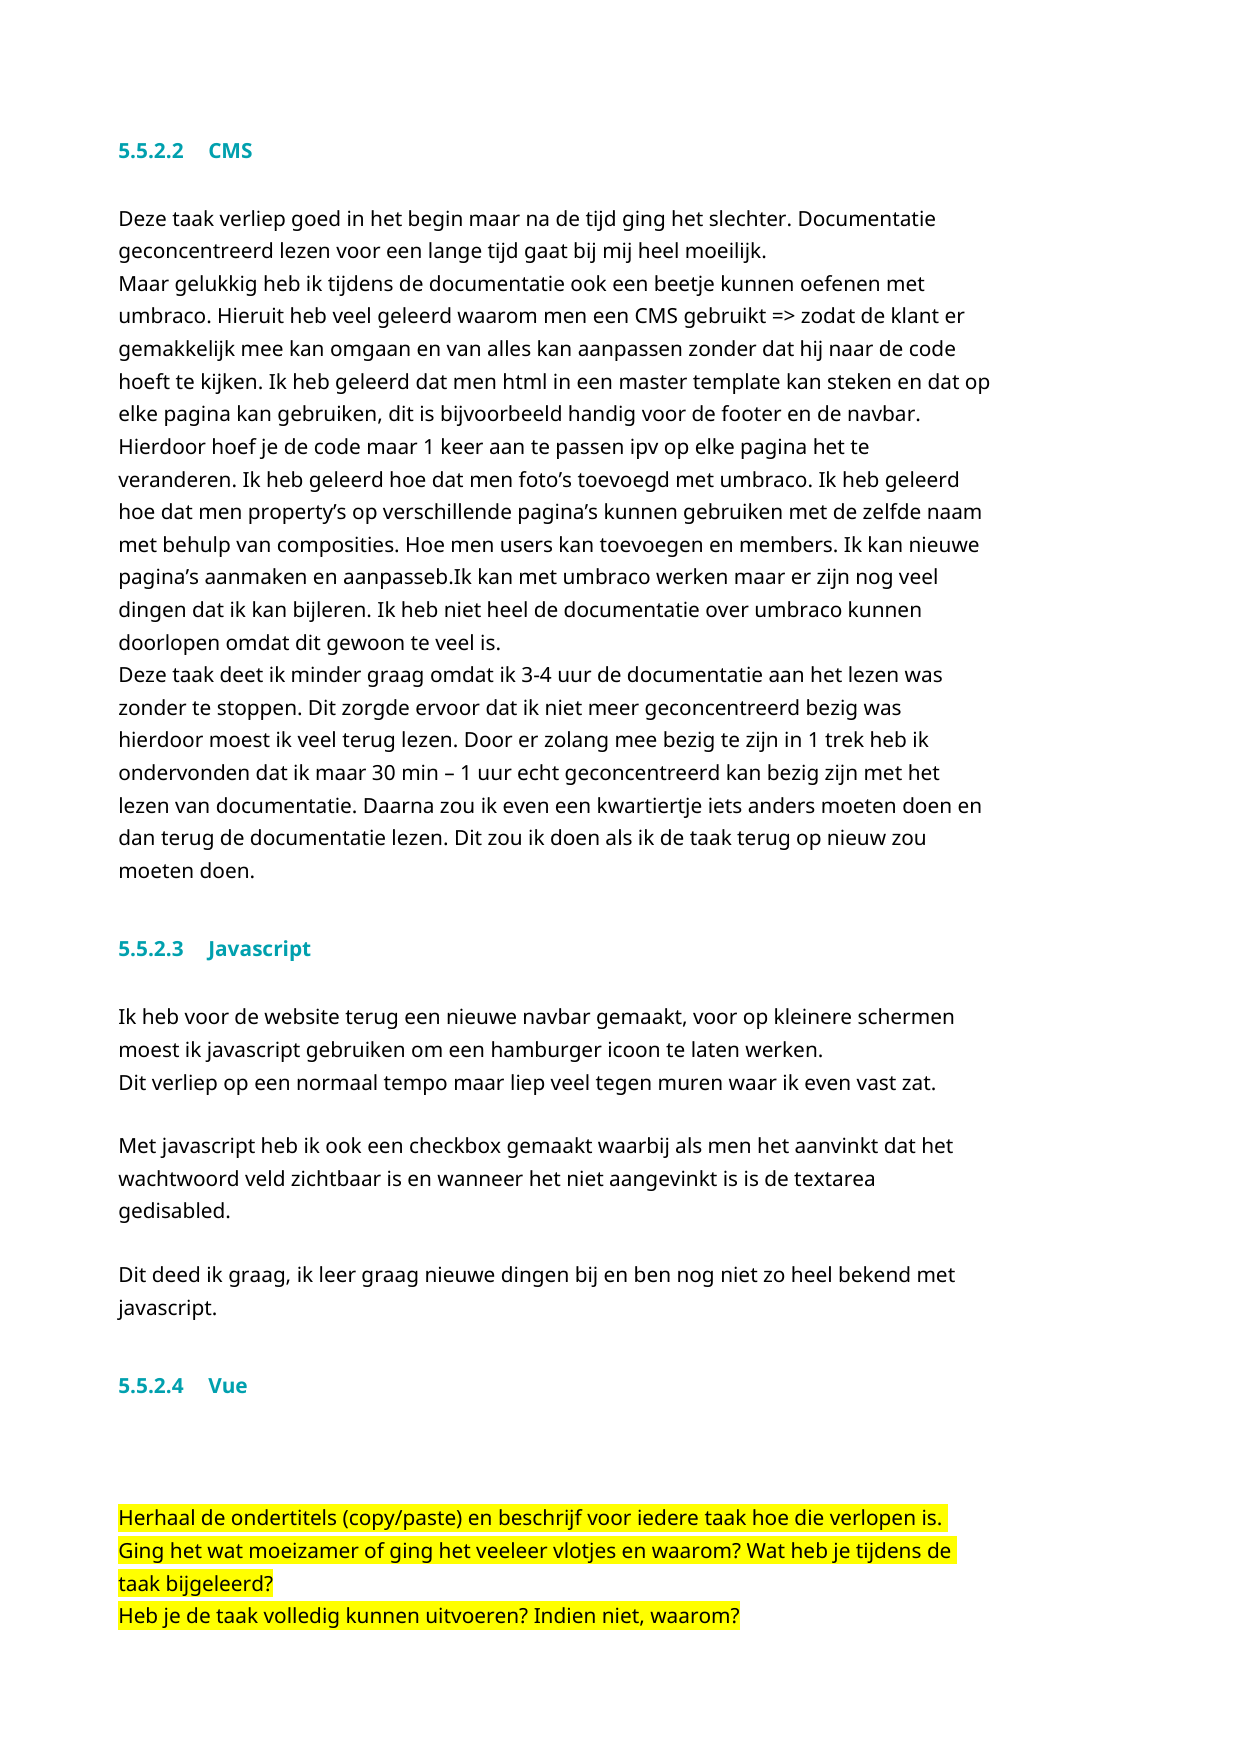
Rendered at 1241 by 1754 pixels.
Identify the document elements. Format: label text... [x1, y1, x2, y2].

text Deze taak verliep goed in het begin maar na de tijd ging het slechter. Documentatie geconcentreerd lezen voor een lange tijd gaat bij mij heel moeilijk. Maar gelukkig heb ik tijdens de documentatie ook een beetje kunnen oefenen met umbraco. Hieruit heb veel geleerd waarom men een CMS gebruikt => zodat de klant er gemakkelijk mee kan omgaan en van alles kan aanpassen zonder dat hij naar de code hoeft te kijken. Ik heb geleerd dat men html in een master template kan steken en dat op elke pagina kan gebruiken, dit is bijvoorbeeld handig voor de footer en de navbar. Hierdoor hoef je de code maar 1 keer aan te passen ipv op elke pagina het te veranderen. Ik heb geleerd hoe dat men foto’s toevoegd met umbraco. Ik heb geleerd hoe dat men property’s op verschillende pagina’s kunnen gebruiken met de zelfde naam met behulp van composities. Hoe men users kan toevoegen en members. Ik kan nieuwe pagina’s aanmaken en aanpasseb.Ik kan met umbraco werken maar er zijn nog veel dingen dat ik kan bijleren. Ik heb niet heel de documentatie over umbraco kunnen doorlopen omdat dit gewoon te veel is. Deze taak deet ik minder graag omdat ik 3-4 uur de documentatie aan het lezen was zonder te stoppen. Dit zorgde ervoor dat ik niet meer geconcentreerd bezig was hierdoor moest ik veel terug lezen. Door er zolang mee bezig te zijn in 1 trek heb ik ondervonden dat ik maar 30 min – 1 uur echt geconcentreerd kan bezig zijn met het lezen van documentatie. Daarna zou ik even een kwartiertje iets anders moeten doen en dan terug de documentatie lezen. Dit zou ik doen als ik de taak terug op nieuw zou moeten doen. [118, 204, 992, 884]
subtitle Vue [118, 1372, 992, 1400]
subtitle Javascript [118, 934, 992, 963]
text Herhaal de ondertitels (copy/paste) en beschrijf voor iedere taak hoe die verlopen is. Ging het wat moeizamer of ging het veeleer vlotjes en waarom? Wat heb je tijdens de taak bijgeleerd? Heb je de taak volledig kunnen uitvoeren? Indien niet, waarom? [118, 1503, 992, 1630]
subtitle CMS [118, 136, 992, 164]
text Ik heb voor de website terug een nieuwe navbar gemaakt, voor op kleinere schermen moest ik javascript gebruiken om een hamburger icoon te laten werken. Dit verliep op een normaal tempo maar liep veel tegen muren waar ik even vast zat. [118, 1002, 992, 1096]
text Met javascript heb ik ook een checkbox gemaakt waarbij als men het aanvinkt dat het wachtwoord veld zichtbaar is en wanneer het niet aangevinkt is is de textarea gedisabled. [118, 1131, 992, 1225]
text Dit deed ik graag, ik leer graag nieuwe dingen bij en ben nog niet zo heel bekend met javascript. [118, 1261, 992, 1322]
